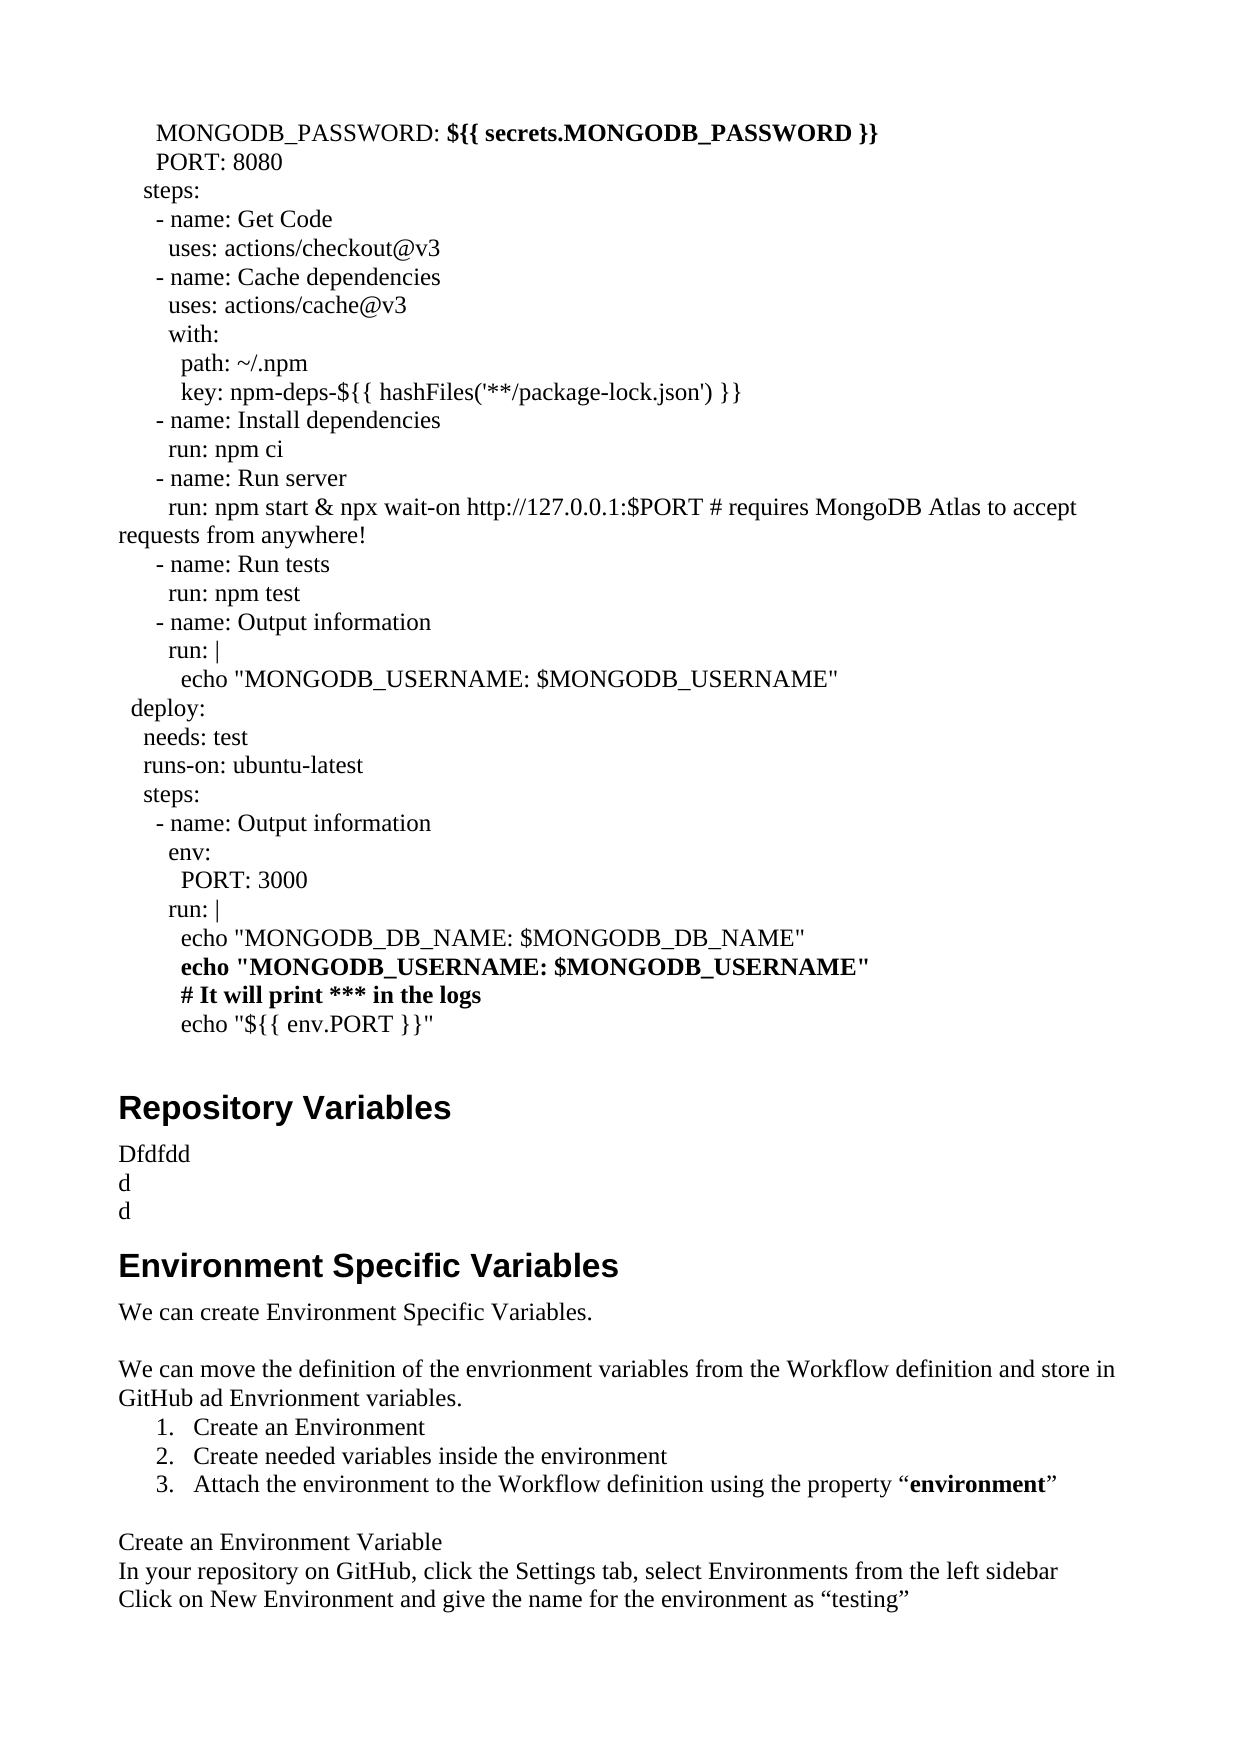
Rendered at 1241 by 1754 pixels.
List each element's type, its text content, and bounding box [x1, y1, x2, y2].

text echo "${{ env.PORT }}" [118, 1009, 1122, 1038]
text echo "MONGODB_USERNAME: $MONGODB_USERNAME" [118, 664, 1122, 693]
text run: | [118, 636, 1122, 664]
text run: npm test [118, 578, 1122, 607]
text - name: Output information [118, 607, 1122, 636]
text - name: Get Code [118, 204, 1122, 233]
text deploy: [118, 693, 1122, 722]
text env: [118, 837, 1122, 866]
text - name: Output information [118, 808, 1122, 837]
text run: npm ci [118, 434, 1122, 463]
text Create an Environment Variable [118, 1527, 1122, 1556]
text - name: Cache dependencies [118, 262, 1122, 291]
text echo "MONGODB_USERNAME: $MONGODB_USERNAME" [118, 952, 1122, 981]
text run: | [118, 894, 1122, 923]
text # It will print *** in the logs [118, 981, 1122, 1009]
text d [118, 1196, 1122, 1225]
text - name: Run server [118, 463, 1122, 492]
text runs-on: ubuntu-latest [118, 751, 1122, 779]
list Create needed variables inside the environment [156, 1441, 1122, 1469]
text Dfdfdd [118, 1139, 1122, 1168]
list Attach the environment to the Workflow definition using the property “environment” [156, 1469, 1122, 1498]
text PORT: 8080 [118, 147, 1122, 176]
text Click on New Environment and give the name for the environment as “testing” [118, 1584, 1122, 1613]
text PORT: 3000 [118, 866, 1122, 894]
text echo "MONGODB_DB_NAME: $MONGODB_DB_NAME" [118, 923, 1122, 952]
text steps: [118, 176, 1122, 204]
text needs: test [118, 722, 1122, 751]
text run: npm start & npx wait-on http://127.0.0.1:$PORT # requires MongoDB Atlas to accept requests from anywhere! [118, 492, 1122, 549]
text with: [118, 319, 1122, 348]
text d [118, 1168, 1122, 1196]
text uses: actions/cache@v3 [118, 291, 1122, 319]
text We can move the definition of the envrionment variables from the Workflow definition and store in GitHub ad Envrionment variables. [118, 1354, 1122, 1412]
text path: ~/.npm [118, 348, 1122, 377]
text steps: [118, 779, 1122, 808]
text In your repository on GitHub, click the Settings tab, select Environments from the left sidebar [118, 1556, 1122, 1584]
subtitle Environment Specific Variables [118, 1246, 1122, 1284]
list Create an Environment [156, 1412, 1122, 1441]
subtitle Repository Variables [118, 1088, 1122, 1126]
text key: npm-deps-${{ hashFiles('**/package-lock.json') }} [118, 377, 1122, 406]
text MONGODB_PASSWORD: ${{ secrets.MONGODB_PASSWORD }} [118, 118, 1122, 147]
text - name: Install dependencies [118, 406, 1122, 434]
text - name: Run tests [118, 549, 1122, 578]
text uses: actions/checkout@v3 [118, 233, 1122, 262]
text We can create Environment Specific Variables. [118, 1297, 1122, 1326]
